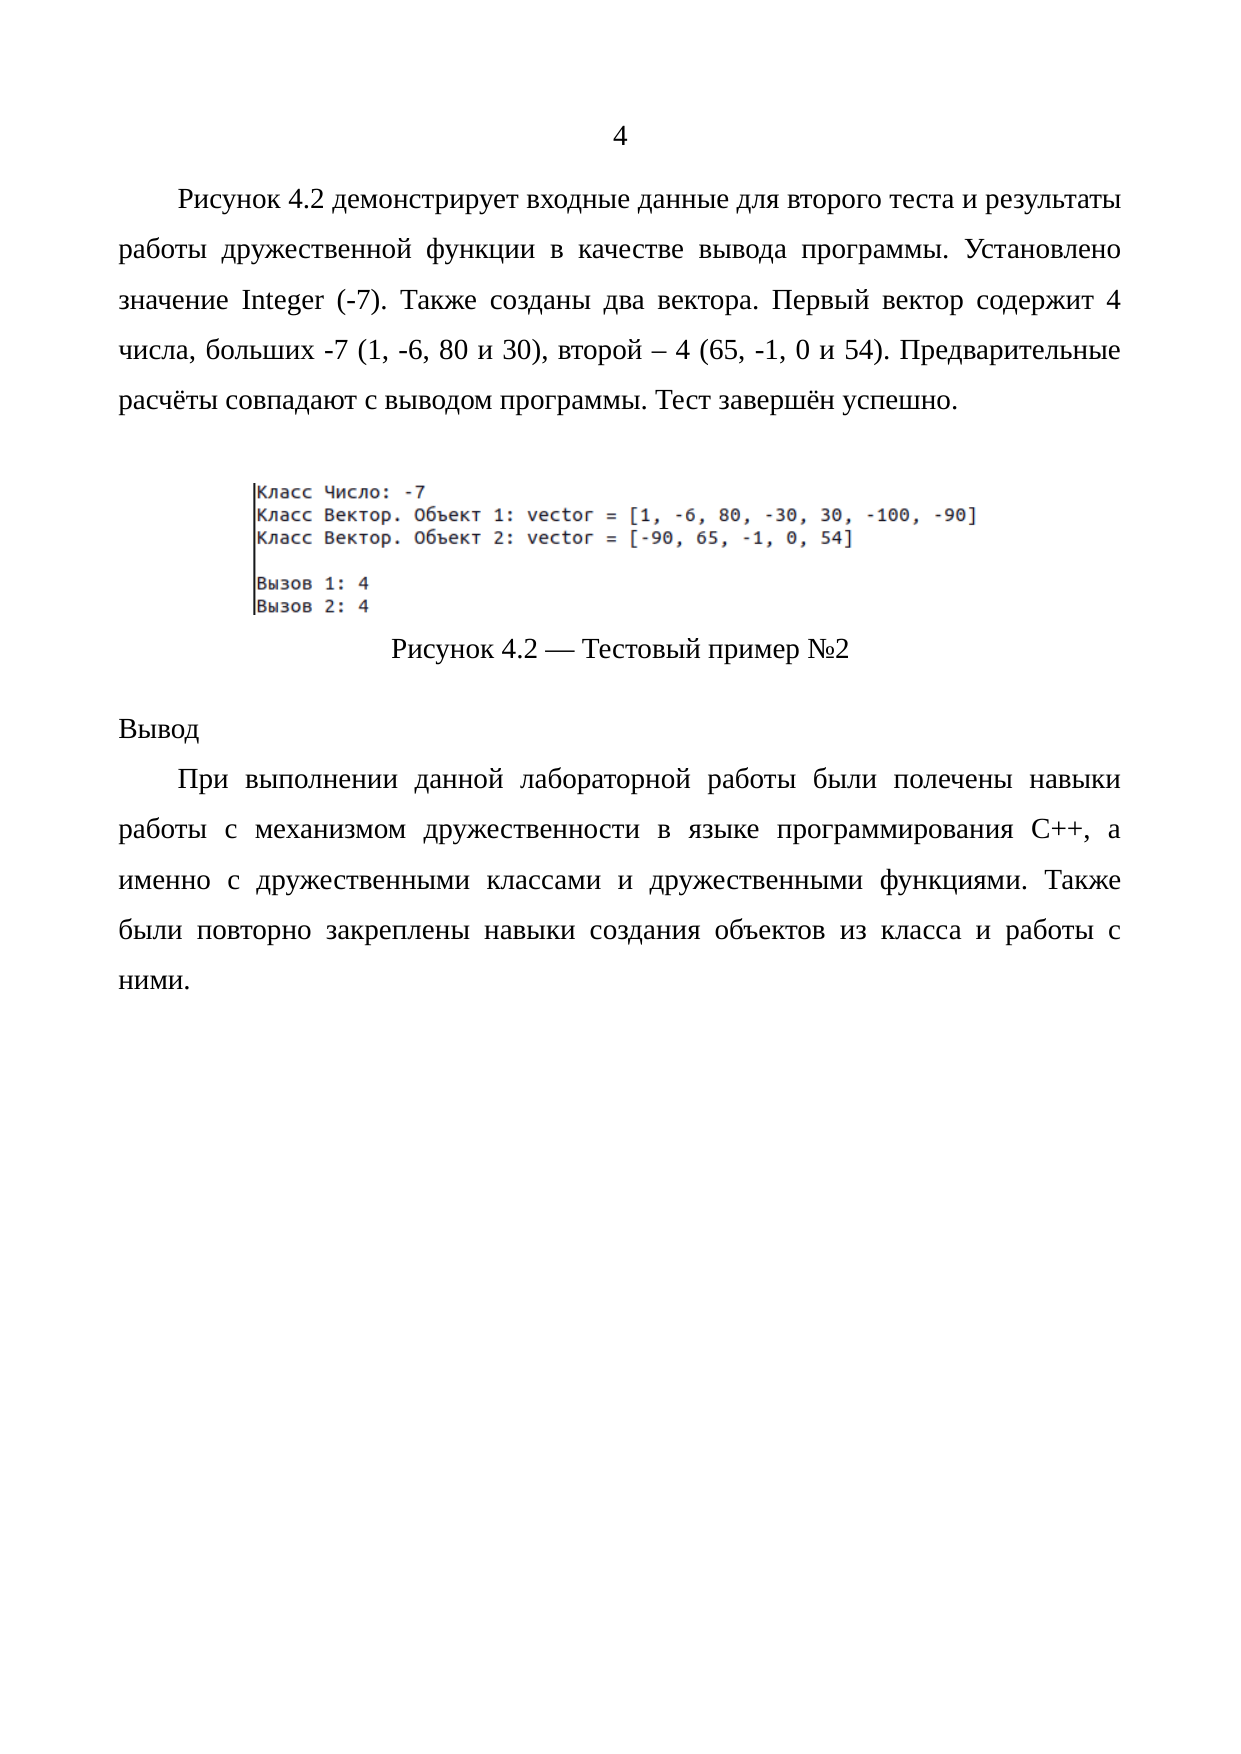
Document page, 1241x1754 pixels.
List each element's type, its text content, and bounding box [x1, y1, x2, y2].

subtitle Вывод [118, 711, 1122, 744]
text При выполнении данной лабораторной работы были полечены навыки работы с механизмом дружественности в языке программирования C++, а именно с дружественными классами и дружественными функциями. Также были повторно закреплены навыки создания объектов из класса и работы с ними. [118, 761, 1122, 996]
picture [253, 483, 988, 615]
text Рисунок 4.2 — Тестовый пример №2 [253, 615, 987, 664]
text Рисунок 4.2 демонстрирует входные данные для второго теста и результаты работы дружественной функции в качестве вывода программы. Установлено значение Integer (-7). Также созданы два вектора. Первый вектор содержит 4 числа, больших -7 (1, -6, 80 и 30), второй – 4 (65, -1, 0 и 54). Предварительные расчёты совпадают с выводом программы. Тест завершён успешно. [118, 181, 1122, 416]
